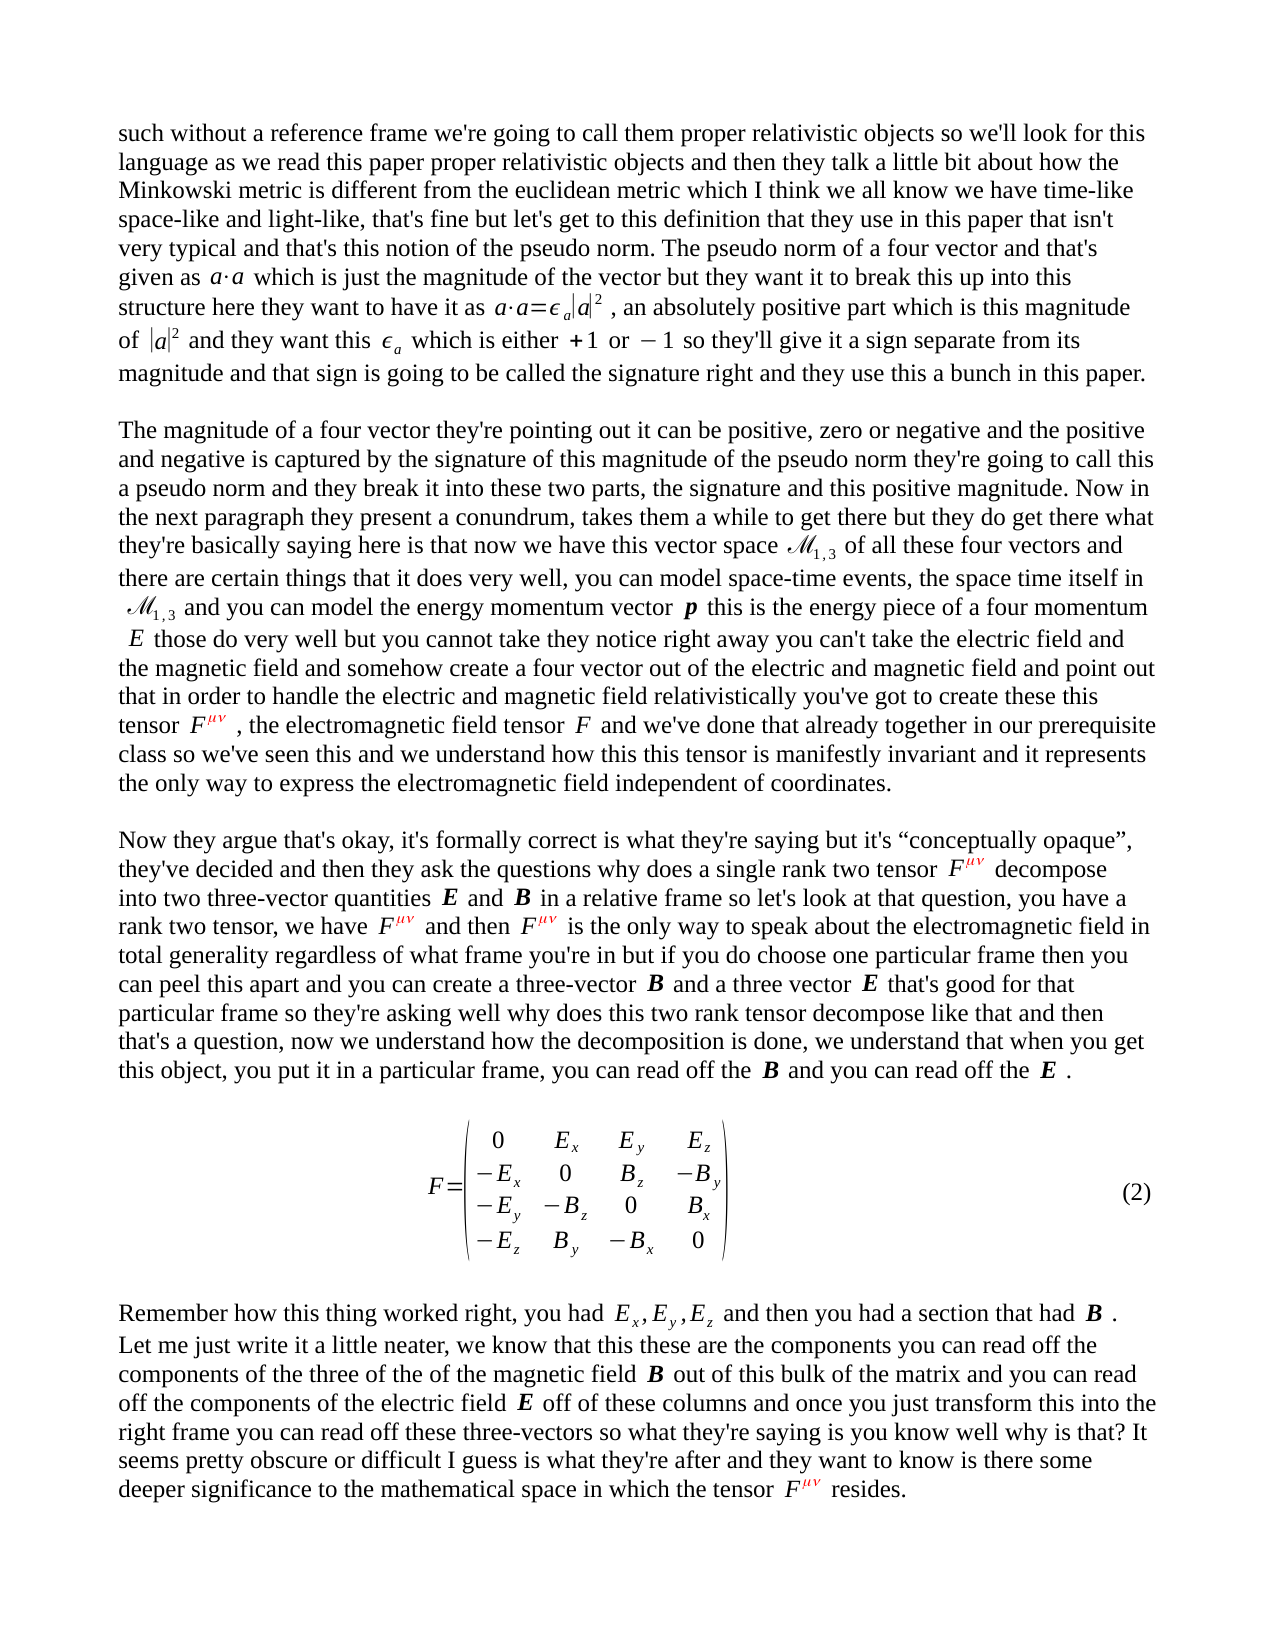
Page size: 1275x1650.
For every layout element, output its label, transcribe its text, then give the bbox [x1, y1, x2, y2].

text Remember how this thing worked right, you hadand then you had a section that had. Let me just write it a little neater, we know that this these are the components you can read off the components of the three of the of the magnetic fieldout of this bulk of the matrix and you can read off the components of the electric fieldoff of these columns and once you just transform this into the right frame you can read off these three-vectors so what they're saying is you know well why is that? It seems pretty obscure or difficult I guess is what they're after and they want to know is there some deeper significance to the mathematical space in which the tensorresides. [118, 1298, 1157, 1503]
table_header (2) [1041, 1113, 1157, 1269]
text Now they argue that's okay, it's formally correct is what they're saying but it's “conceptually opaque”, they've decided and then they ask the questions why does a single rank two tensordecompose [118, 825, 1157, 883]
text quantities but they do not depend on the choice of reference frame and that's true, that's the whole deal with Special relativity you want to find those things that are independent of reference frame and as such without a reference frame we're going to call them proper relativistic objects so we'll look for this language as we read this paper proper relativistic objects and then they talk a little bit about how the Minkowski metric is different from the euclidean metric which I think we all know we have time-like space-like and light-like, that's fine but let's get to this definition that they use in this paper that isn't very typical and that's this notion of the pseudo norm. The pseudo norm of a four vector and that's given aswhich is just the magnitude of the vector but they want it to break this up into this structure here they want to have it as, an absolutely positive part which is this magnitude ofand they want thiswhich is eitherorso they'll give it a sign separate from its magnitude and that sign is going to be called the signature right and they use this a bunch in this paper. [118, 118, 1157, 387]
text into two three-vector quantitiesandin a relative frame so let's look at that question, you have a rank two tensor, we haveand thenis the only way to speak about the electromagnetic field in total generality regardless of what frame you're in but if you do choose one particular frame then you can peel this apart and you can create a three-vectorand a three vectorthat's good for that particular frame so they're asking well why does this two rank tensor decompose like that and then that's a question, now we understand how the decomposition is done, we understand that when you get this object, you put it in a particular frame, you can read off theand you can read off the. [118, 883, 1157, 1084]
table_header [118, 1113, 1041, 1269]
text The magnitude of a four vector they're pointing out it can be positive, zero or negative and the positive and negative is captured by the signature of this magnitude of the pseudo norm they're going to call this a pseudo norm and they break it into these two parts, the signature and this positive magnitude. Now in the next paragraph they present a conundrum, takes them a while to get there but they do get there what they're basically saying here is that now we have this vector spaceof all these four vectors and there are certain things that it does very well, you can model space-time events, the space time itself inand you can model the energy momentum vectorthis is the energy piece of a four momentum those do very well but you cannot take they notice right away you can't take the electric field and the magnetic field and somehow create a four vector out of the electric and magnetic field and point out that in order to handle the electric and magnetic field relativistically you've got to create these this tensor, the electromagnetic field tensorand we've done that already together in our prerequisite class so we've seen this and we understand how this this tensor is manifestly invariant and it represents the only way to express the electromagnetic field independent of coordinates. [118, 415, 1157, 796]
